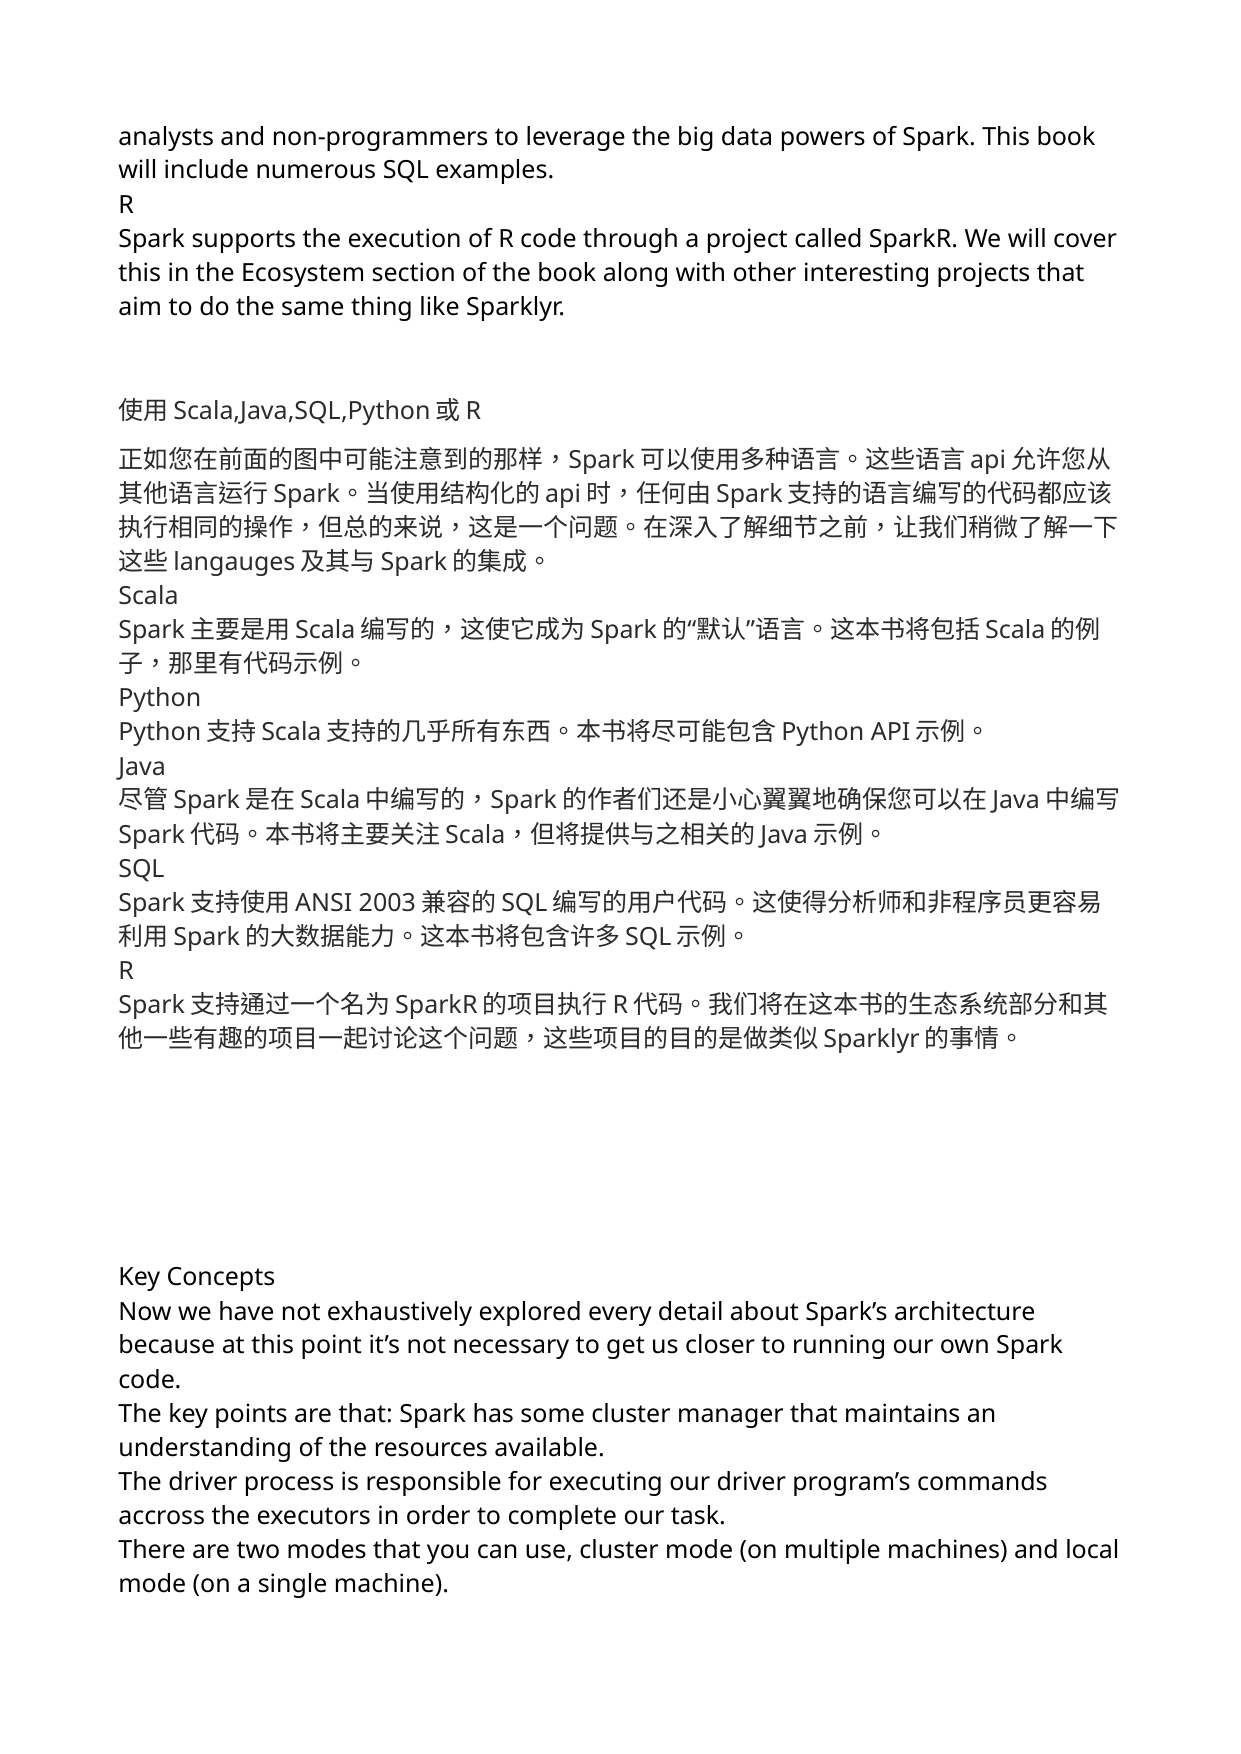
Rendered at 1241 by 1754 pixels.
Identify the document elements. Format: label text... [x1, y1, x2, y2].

text 尽管Spark是在Scala中编写的，Spark的作者们还是小心翼翼地确保您可以在Java中编写Spark代码。本书将主要关注Scala，但将提供与之相关的Java示例。 [118, 782, 1122, 850]
text Java [118, 748, 1122, 782]
text Spark主要是用Scala编写的，这使它成为Spark的“默认”语言。这本书将包括Scala的例子，那里有代码示例。 [118, 612, 1122, 680]
text analysts and non-programmers to leverage the big data powers of Spark. This book will include numerous SQL examples. [118, 118, 1122, 186]
text Key Concepts [118, 1259, 1122, 1293]
text Spark supports the execution of R code through a project called SparkR. We will cover this in the Ecosystem section of the book along with other interesting projects that aim to do the same thing like Sparklyr. [118, 220, 1122, 322]
text R [118, 186, 1122, 220]
text SQL [118, 850, 1122, 884]
text Python支持Scala支持的几乎所有东西。本书将尽可能包含Python API示例。 [118, 714, 1122, 748]
text Now we have not exhaustively explored every detail about Spark’s architecture because at this point it’s not necessary to get us closer to running our own Spark code. [118, 1293, 1122, 1395]
text Scala [118, 578, 1122, 612]
text Spark支持使用ANSI 2003兼容的SQL编写的用户代码。这使得分析师和非程序员更容易利用Spark的大数据能力。这本书将包含许多SQL示例。 [118, 884, 1122, 952]
text 使用Scala,Java,SQL,Python或R [118, 391, 1122, 427]
text The driver process is responsible for executing our driver program’s commands accross the executors in order to complete our task. [118, 1463, 1122, 1532]
text There are two modes that you can use, cluster mode (on multiple machines) and local mode (on a single machine). [118, 1532, 1122, 1600]
text Spark支持通过一个名为SparkR的项目执行R代码。我们将在这本书的生态系统部分和其他一些有趣的项目一起讨论这个问题，这些项目的目的是做类似Sparklyr的事情。 [118, 987, 1122, 1055]
text Python [118, 680, 1122, 714]
text R [118, 952, 1122, 987]
text The key points are that: Spark has some cluster manager that maintains an understanding of the resources available. [118, 1395, 1122, 1463]
text 正如您在前面的图中可能注意到的那样，Spark可以使用多种语言。这些语言api允许您从其他语言运行Spark。当使用结构化的api时，任何由Spark支持的语言编写的代码都应该执行相同的操作，但总的来说，这是一个问题。在深入了解细节之前，让我们稍微了解一下这些langauges及其与Spark的集成。 [118, 439, 1122, 578]
